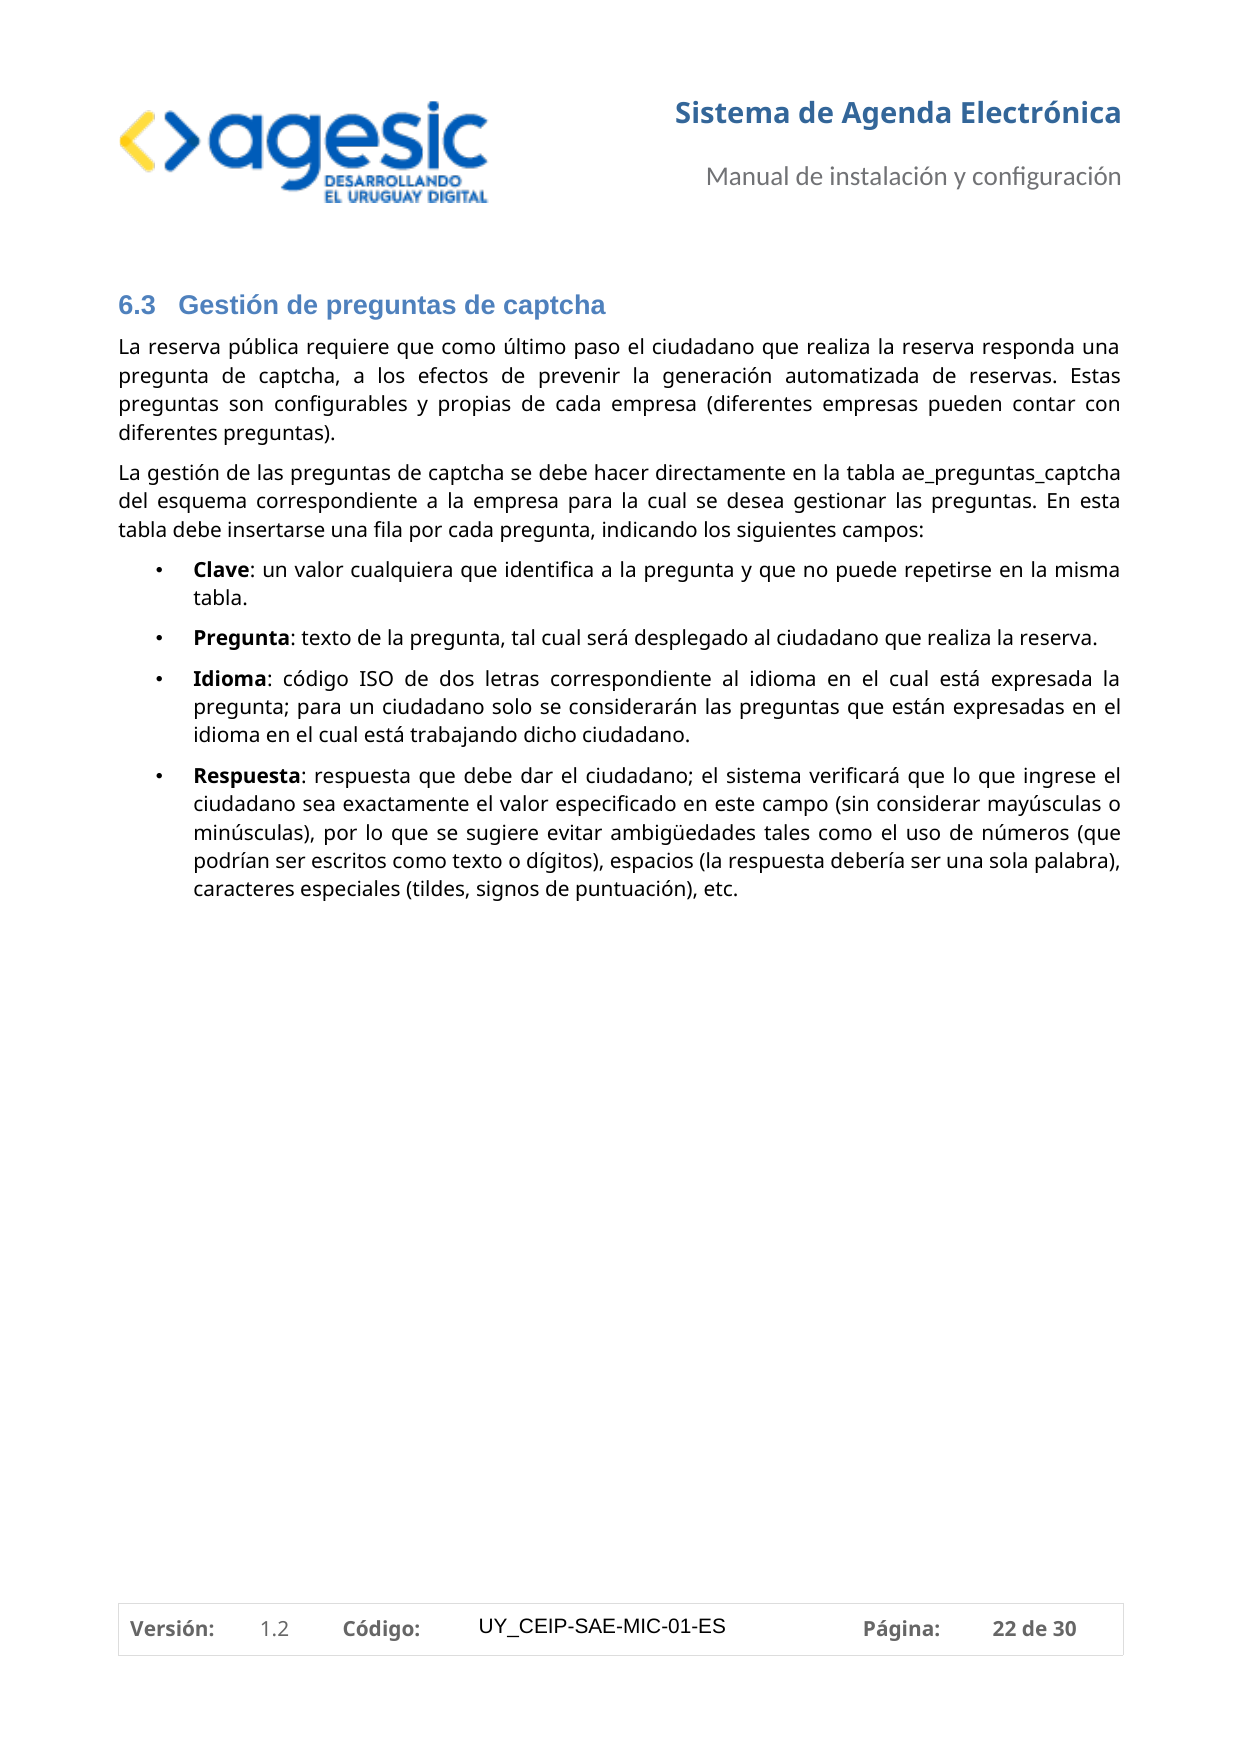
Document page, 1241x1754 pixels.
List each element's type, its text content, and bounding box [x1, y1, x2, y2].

list Idioma: código ISO de dos letras correspondiente al idioma en el cual está expresada la pregunta; para un ciudadano solo se considerarán las preguntas que están expresadas en el idioma en el cual está trabajando dicho ciudadano. [156, 664, 1122, 749]
list Pregunta: texto de la pregunta, tal cual será desplegado al ciudadano que realiza la reserva. [156, 623, 1122, 652]
list Clave: un valor cualquiera que identifica a la pregunta y que no puede repetirse en la misma tabla. [156, 555, 1122, 612]
list Respuesta: respuesta que debe dar el ciudadano; el sistema verificará que lo que ingrese el ciudadano sea exactamente el valor especificado en este campo (sin considerar mayúsculas o minúsculas), por lo que se sugiere evitar ambigüedades tales como el uso de números (que podrían ser escritos como texto o dígitos), espacios (la respuesta debería ser una sola palabra), caracteres especiales (tildes, signos de puntuación), etc. [156, 761, 1122, 903]
text La gestión de las preguntas de captcha se debe hacer directamente en la tabla ae_preguntas_captcha del esquema correspondiente a la empresa para la cual se desea gestionar las preguntas. En esta tabla debe insertarse una fila por cada pregunta, indicando los siguientes campos: [118, 458, 1122, 543]
subtitle Gestión de preguntas de captcha [118, 289, 1122, 321]
text La reserva pública requiere que como último paso el ciudadano que realiza la reserva responda una pregunta de captcha, a los efectos de prevenir la generación automatizada de reservas. Estas preguntas son configurables y propias de cada empresa (diferentes empresas pueden contar con diferentes preguntas). [118, 332, 1122, 446]
picture [119, 101, 489, 203]
